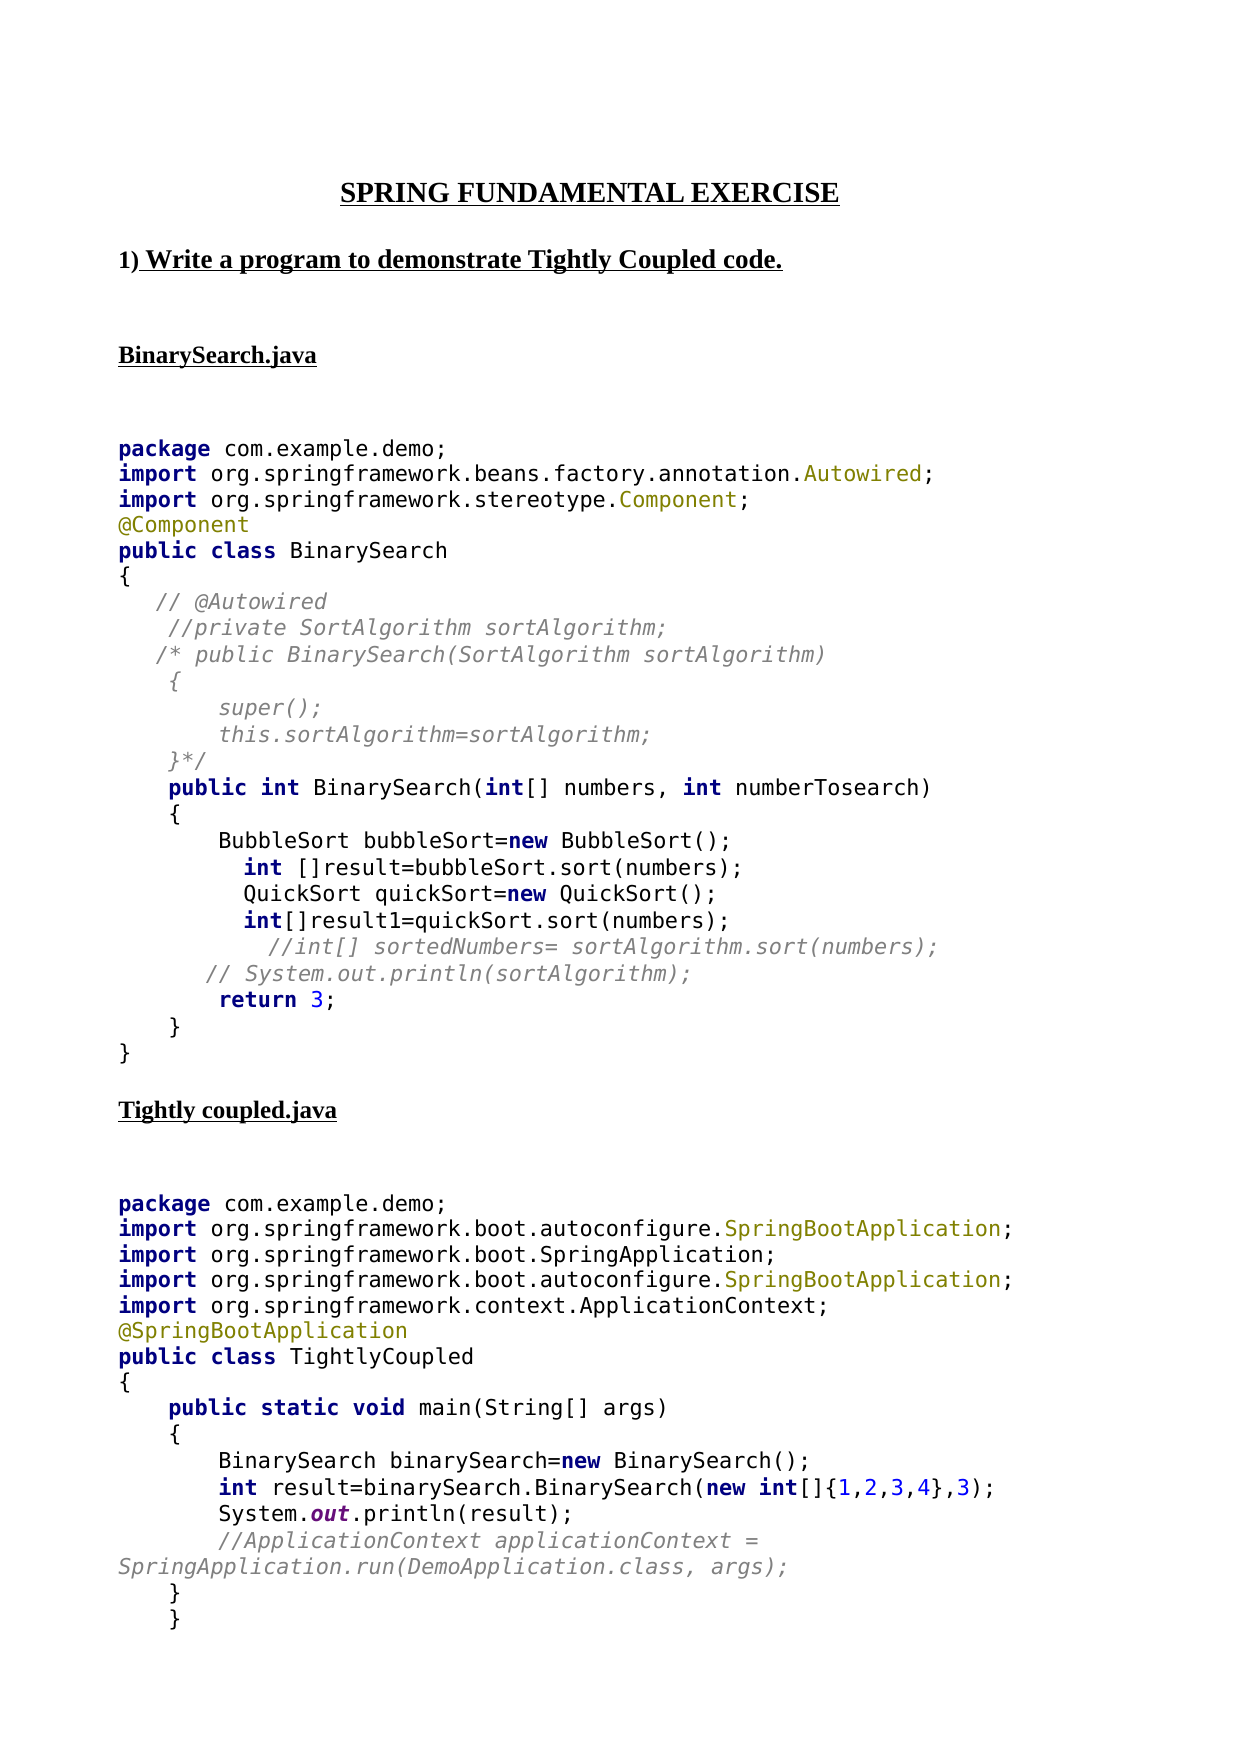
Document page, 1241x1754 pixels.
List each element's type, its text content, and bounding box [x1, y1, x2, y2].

text // @Autowired [118, 589, 1122, 616]
text BinarySearch binarySearch=new BinarySearch(); [118, 1448, 1122, 1474]
text import org.springframework.stereotype.Component; [118, 487, 1122, 512]
text Tightly coupled.java [118, 1096, 1122, 1124]
text package com.example.demo; [118, 1191, 1122, 1216]
text 1) Write a program to demonstrate Tightly Coupled code. [118, 243, 1122, 274]
text return 3; [118, 987, 1122, 1014]
text QuickSort quickSort=new QuickSort(); [118, 881, 1122, 908]
text super(); [118, 695, 1122, 722]
text public static void main(String[] args) [118, 1395, 1122, 1421]
text package com.example.demo; [118, 436, 1122, 461]
text { [118, 563, 1122, 589]
text } [118, 1041, 1122, 1066]
text import org.springframework.boot.autoconfigure.SpringBootApplication; [118, 1216, 1122, 1242]
text this.sortAlgorithm=sortAlgorithm; [118, 722, 1122, 748]
text } [118, 1606, 1122, 1633]
text }*/ [118, 748, 1122, 775]
text System.out.println(result); [118, 1501, 1122, 1528]
text import org.springframework.boot.autoconfigure.SpringBootApplication; [118, 1267, 1122, 1293]
text BinarySearch.java [118, 341, 1122, 369]
text public int BinarySearch(int[] numbers, int numberTosearch) [118, 775, 1122, 801]
text { [118, 669, 1122, 695]
text { [118, 1421, 1122, 1448]
text //private SortAlgorithm sortAlgorithm; [118, 616, 1122, 642]
text //ApplicationContext applicationContext = SpringApplication.run(DemoApplication.class, args); [118, 1528, 1122, 1580]
text @SpringBootApplication [118, 1318, 1122, 1344]
text int[]result1=quickSort.sort(numbers); [118, 908, 1122, 934]
text // System.out.println(sortAlgorithm); [118, 961, 1122, 987]
text BubbleSort bubbleSort=new BubbleSort(); [118, 828, 1122, 854]
text public class BinarySearch [118, 538, 1122, 563]
text public class TightlyCoupled [118, 1344, 1122, 1369]
text } [118, 1014, 1122, 1041]
text int []result=bubbleSort.sort(numbers); [118, 854, 1122, 881]
text /* public BinarySearch(SortAlgorithm sortAlgorithm) [118, 642, 1122, 669]
text //int[] sortedNumbers= sortAlgorithm.sort(numbers); [118, 934, 1122, 961]
text { [118, 1369, 1122, 1395]
text int result=binarySearch.BinarySearch(new int[]{1,2,3,4},3); [118, 1474, 1122, 1501]
text { [118, 801, 1122, 828]
text import org.springframework.boot.SpringApplication; [118, 1242, 1122, 1267]
text @Component [118, 512, 1122, 538]
text import org.springframework.beans.factory.annotation.Autowired; [118, 461, 1122, 487]
text import org.springframework.context.ApplicationContext; [118, 1293, 1122, 1318]
text } [118, 1580, 1122, 1606]
text SPRING FUNDAMENTAL EXERCISE [118, 176, 1122, 209]
